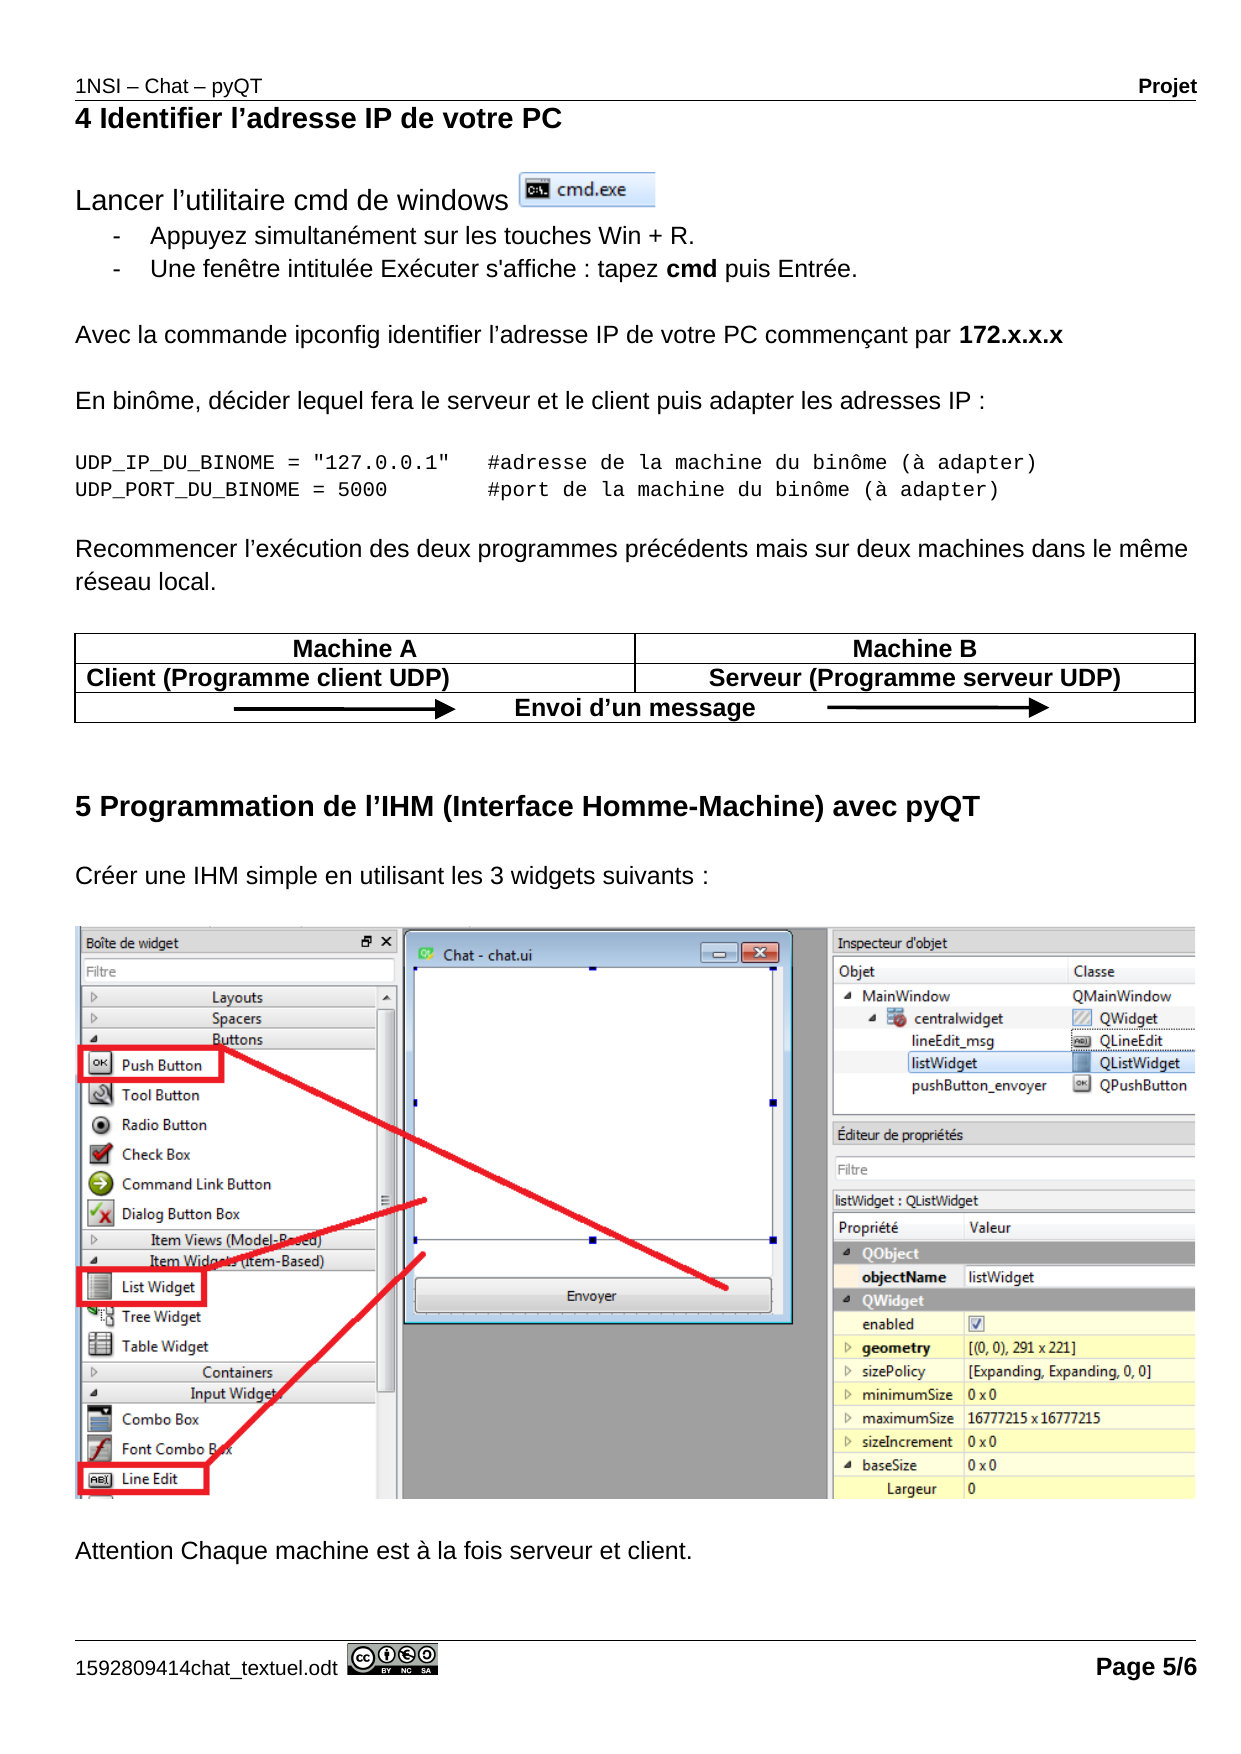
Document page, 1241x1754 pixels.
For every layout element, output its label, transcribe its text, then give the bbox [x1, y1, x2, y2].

table_header Machine B [636, 634, 1194, 662]
text En binôme, décider lequel fera le serveur et le client puis adapter les adresses IP : [75, 386, 1196, 415]
text 4 Identifier l’adresse IP de votre PC [75, 101, 1196, 134]
text 5 Programmation de l’IHM (Interface Homme-Machine) avec pyQT [75, 789, 1196, 823]
text UDP_IP_DU_BINOME = "127.0.0.1" #adresse de la machine du binôme (à adapter) [75, 452, 1196, 475]
table_cell Client (Programme client UDP) [76, 664, 634, 692]
table_cell Serveur (Programme serveur UDP) [636, 664, 1194, 692]
picture [75, 926, 1196, 1499]
text Créer une IHM simple en utilisant les 3 widgets suivants : [75, 861, 1196, 889]
text Recommencer l’exécution des deux programmes précédents mais sur deux machines dans le même réseau local. [75, 533, 1196, 595]
text Avec la commande ipconfig identifier l’adresse IP de votre PC commençant par 172.x.x.x [75, 320, 1196, 349]
table_header Machine A [76, 634, 634, 662]
picture [347, 1643, 438, 1675]
picture [516, 172, 656, 209]
list Une fenêtre intitulée Exécuter s'affiche : tapez cmd puis Entrée. [112, 254, 1196, 283]
text Attention Chaque machine est à la fois serveur et client. [75, 1536, 1196, 1564]
list Appuyez simultanément sur les touches Win + R. [112, 221, 1196, 250]
text Lancer l’utilitaire cmd de windows [75, 172, 1196, 216]
table_cell Envoi d’un message [76, 693, 1194, 722]
text UDP_PORT_DU_BINOME = 5000 #port de la machine du binôme (à adapter) [75, 479, 1196, 502]
